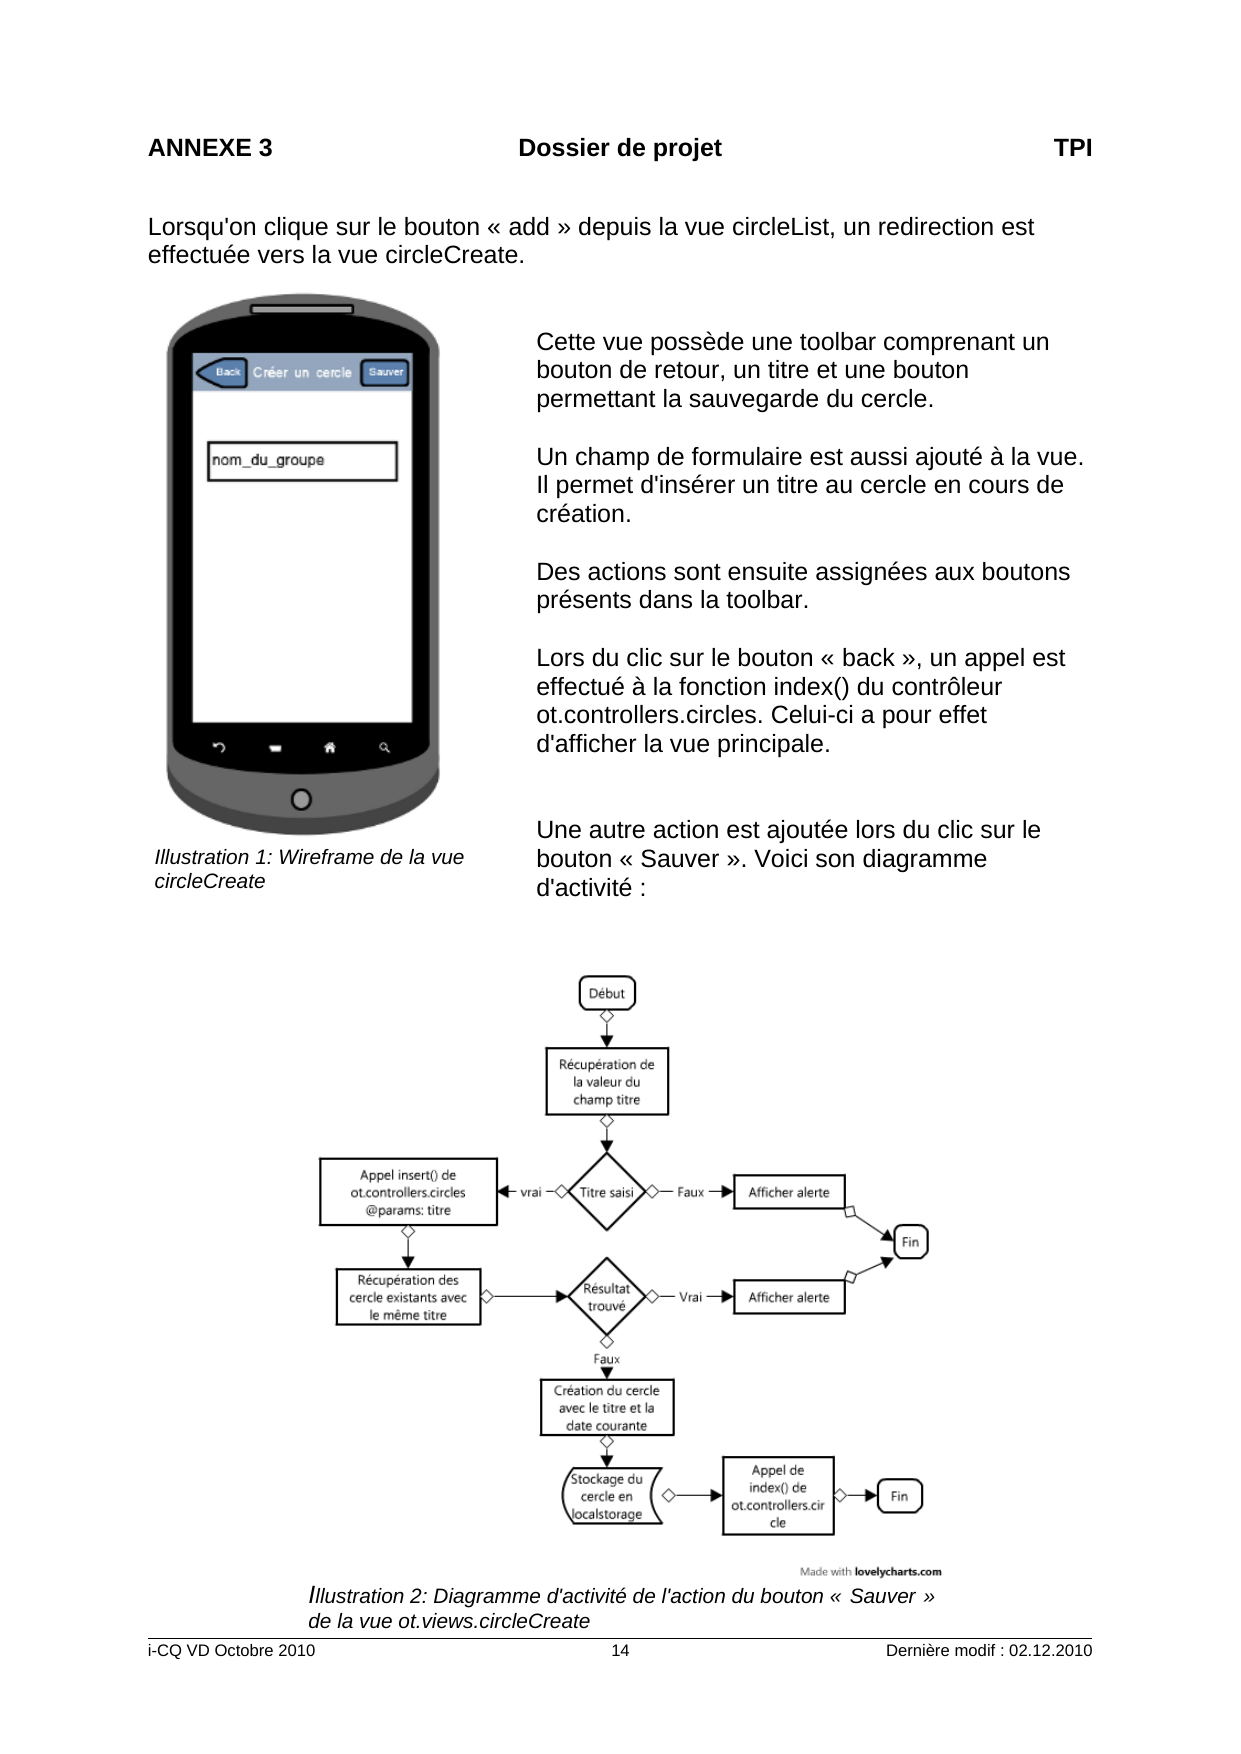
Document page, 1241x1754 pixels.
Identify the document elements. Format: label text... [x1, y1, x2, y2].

text Un champ de formulaire est aussi ajouté à la vue. Il permet d'insérer un titre au cercle en cours de création. [477, 442, 1092, 528]
picture [154, 286, 458, 846]
text Lorsqu'on clique sur le bouton « add » depuis la vue circleList, un redirection est effectuée vers la vue circleCreate. [148, 212, 1092, 269]
text Illustration 1: Wireframe de la vue circleCreate [154, 286, 477, 893]
text Des actions sont ensuite assignées aux boutons présents dans la toolbar. [477, 557, 1092, 614]
text Illustration 2: Diagramme d'activité de l'action du bouton « Sauver » de la vue ot.views.circleCreate [308, 1581, 938, 1633]
text Lors du clic sur le bouton « back », un appel est effectué à la fonction index() du contrôleur ot.controllers.circles. Celui-ci a pour effet d'afficher la vue principale. [477, 643, 1092, 758]
picture [295, 951, 952, 1581]
text Une autre action est ajoutée lors du clic sur le bouton « Sauver ». Voici son diagramme d'activité : [148, 815, 1092, 902]
text Cette vue possède une toolbar comprenant un bouton de retour, un titre et une bouton permettant la sauvegarde du cercle. [477, 327, 1092, 413]
